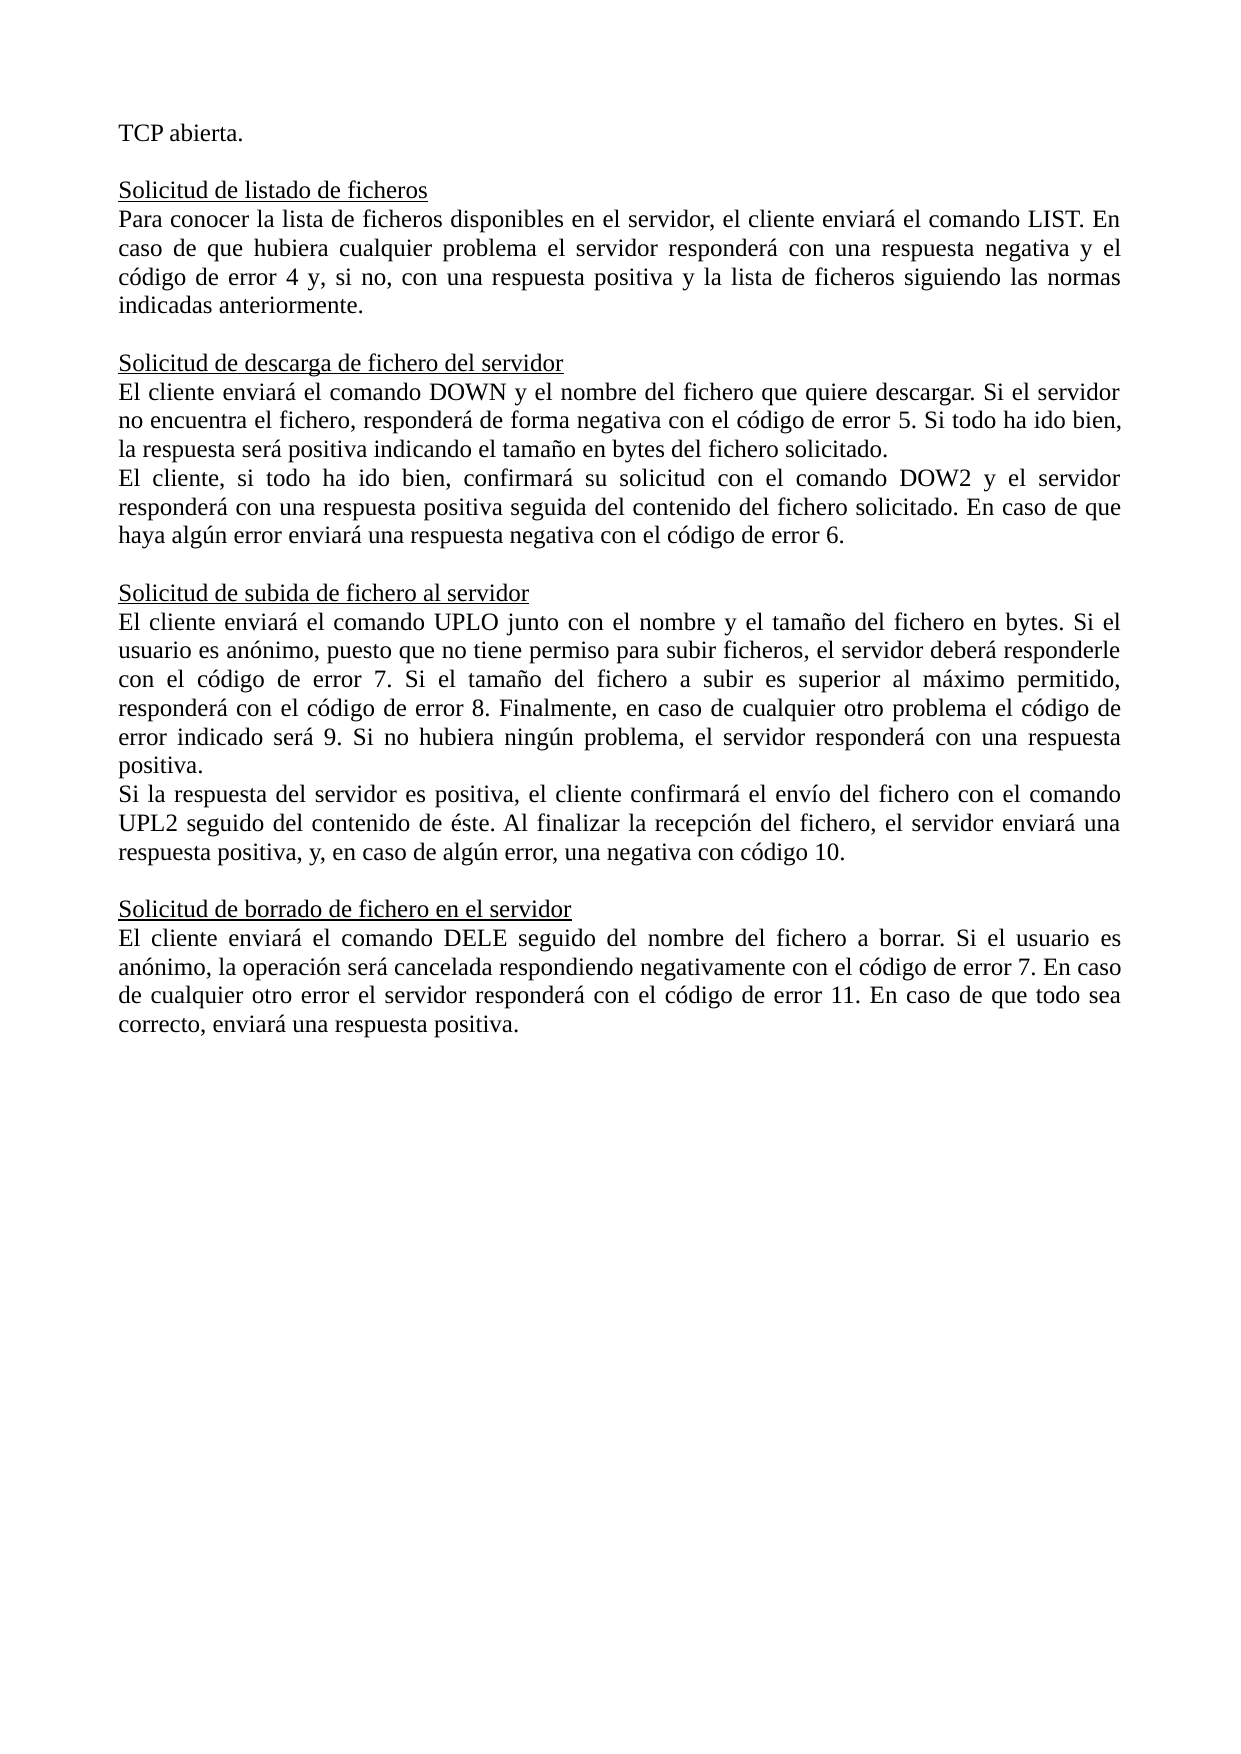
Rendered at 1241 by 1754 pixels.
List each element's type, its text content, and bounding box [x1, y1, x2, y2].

text Solicitud de borrado de fichero en el servidor [118, 894, 1122, 923]
text Solicitud de descarga de fichero del servidor [118, 348, 1122, 377]
text Para conocer la lista de ficheros disponibles en el servidor, el cliente enviará el comando LIST. En caso de que hubiera cualquier problema el servidor responderá con una respuesta negativa y el código de error 4 y, si no, con una respuesta positiva y la lista de ficheros siguiendo las normas indicadas anteriormente. [118, 204, 1122, 319]
text El cliente, si todo ha ido bien, confirmará su solicitud con el comando DOW2 y el servidor responderá con una respuesta positiva seguida del contenido del fichero solicitado. En caso de que haya algún error enviará una respuesta negativa con el código de error 6. [118, 463, 1122, 549]
text TCP abierta. [118, 118, 1122, 147]
text El cliente enviará el comando DELE seguido del nombre del fichero a borrar. Si el usuario es anónimo, la operación será cancelada respondiendo negativamente con el código de error 7. En caso de cualquier otro error el servidor responderá con el código de error 11. En caso de que todo sea correcto, enviará una respuesta positiva. [118, 923, 1122, 1038]
text El cliente enviará el comando UPLO junto con el nombre y el tamaño del fichero en bytes. Si el usuario es anónimo, puesto que no tiene permiso para subir ficheros, el servidor deberá responderle con el código de error 7. Si el tamaño del fichero a subir es superior al máximo permitido, responderá con el código de error 8. Finalmente, en caso de cualquier otro problema el código de error indicado será 9. Si no hubiera ningún problema, el servidor responderá con una respuesta positiva. [118, 607, 1122, 779]
text Si la respuesta del servidor es positiva, el cliente confirmará el envío del fichero con el comando UPL2 seguido del contenido de éste. Al finalizar la recepción del fichero, el servidor enviará una respuesta positiva, y, en caso de algún error, una negativa con código 10. [118, 779, 1122, 866]
text Solicitud de listado de ficheros [118, 176, 1122, 204]
text Solicitud de subida de fichero al servidor [118, 578, 1122, 607]
text El cliente enviará el comando DOWN y el nombre del fichero que quiere descargar. Si el servidor no encuentra el fichero, responderá de forma negativa con el código de error 5. Si todo ha ido bien, la respuesta será positiva indicando el tamaño en bytes del fichero solicitado. [118, 377, 1122, 463]
